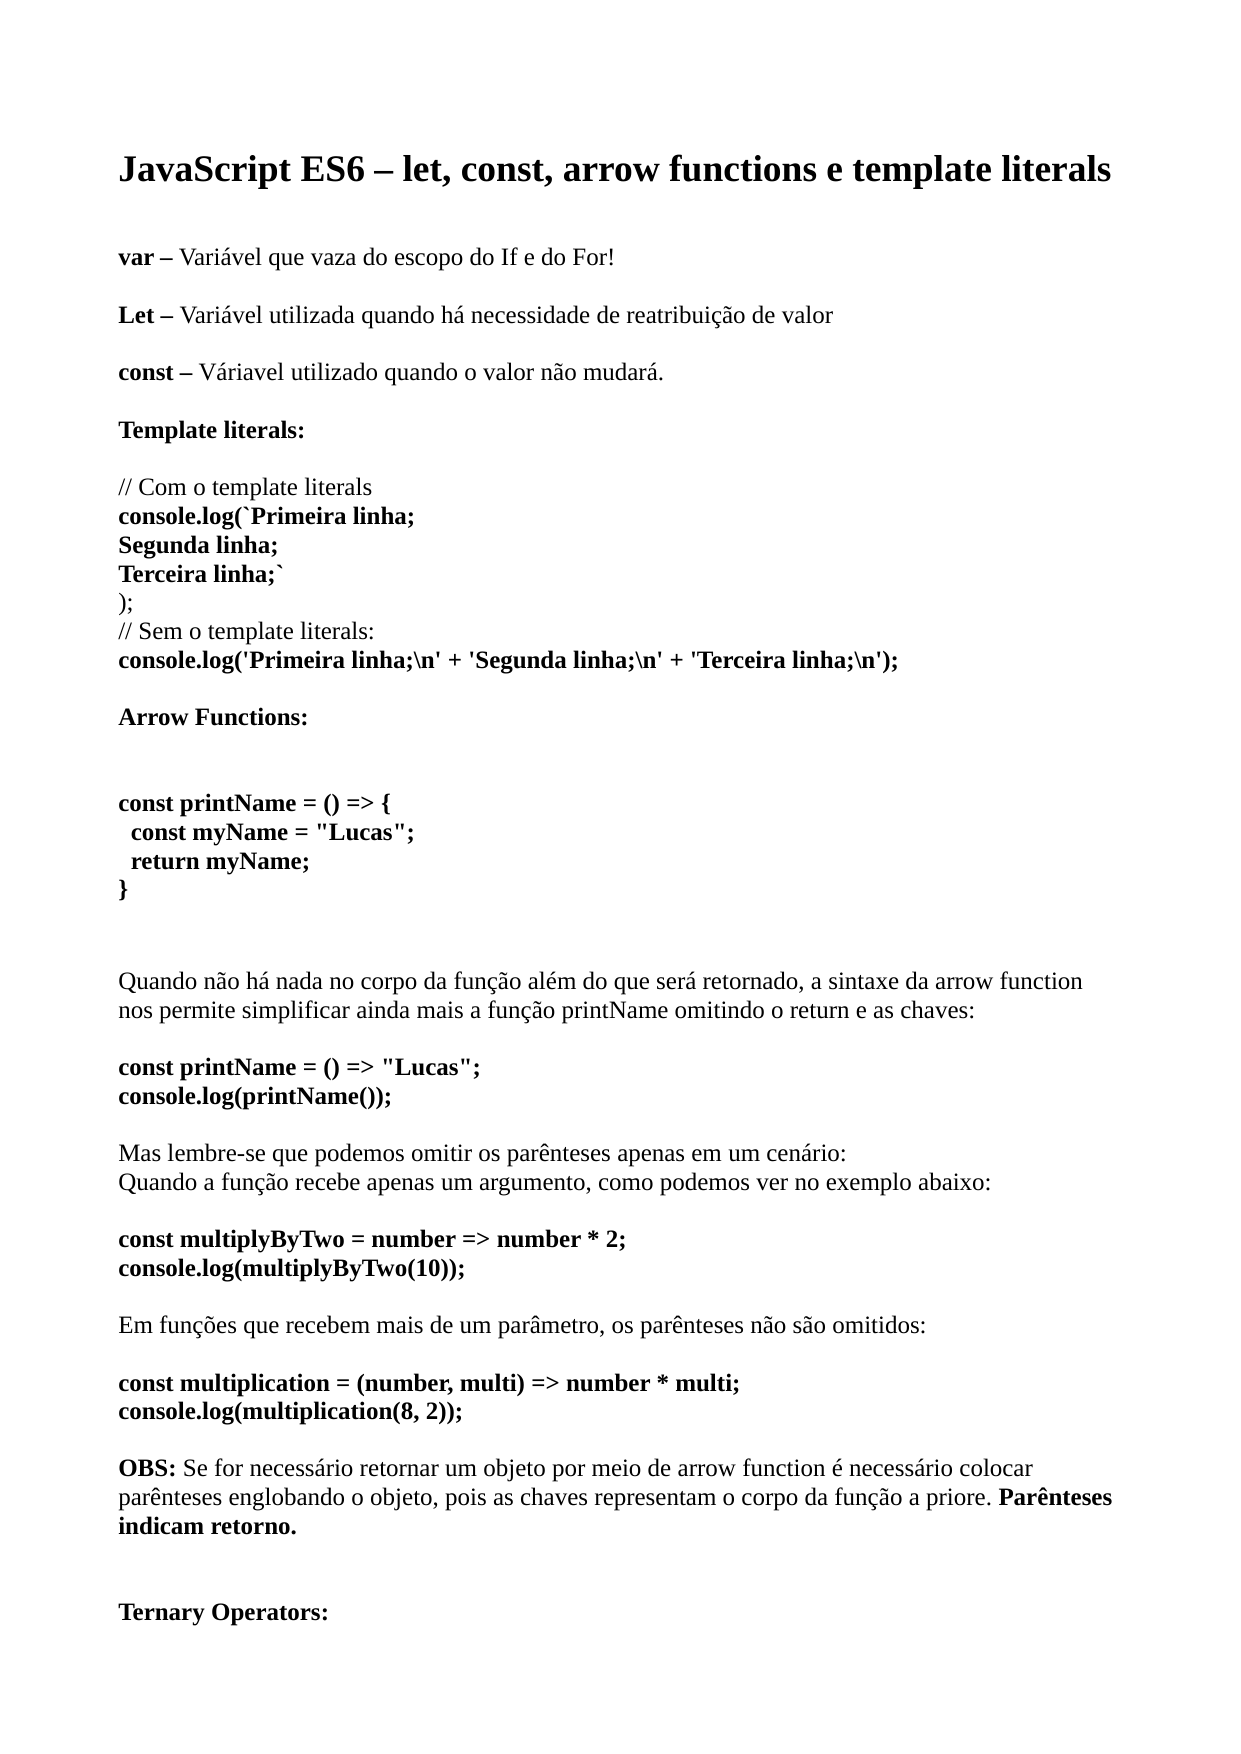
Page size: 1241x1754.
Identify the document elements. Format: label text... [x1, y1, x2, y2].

text Quando a função recebe apenas um argumento, como podemos ver no exemplo abaixo: [118, 1167, 1122, 1196]
text Let – Variável utilizada quando há necessidade de reatribuição de valor [118, 300, 1122, 329]
text // Com o template literals [118, 472, 1122, 501]
text Quando não há nada no corpo da função além do que será retornado, a sintaxe da arrow function nos permite simplificar ainda mais a função printName omitindo o return e as chaves: [118, 932, 1122, 1024]
text console.log('Primeira linha;\n' + 'Segunda linha;\n' + 'Terceira linha;\n'); [118, 645, 1122, 674]
text const printName = () => "Lucas"; [118, 1052, 1122, 1081]
text const printName = () => { [118, 788, 1122, 817]
text Ternary Operators: [118, 1597, 1122, 1626]
text Template literals: [118, 415, 1122, 444]
text // Sem o template literals: [118, 616, 1122, 645]
text Terceira linha;` [118, 559, 1122, 587]
text return myName; [118, 846, 1122, 874]
text const myName = "Lucas"; [118, 817, 1122, 846]
text console.log(printName()); [118, 1081, 1122, 1110]
text Em funções que recebem mais de um parâmetro, os parênteses não são omitidos: [118, 1310, 1122, 1339]
text console.log(multiplication(8, 2)); [118, 1396, 1122, 1425]
text console.log(`Primeira linha; [118, 501, 1122, 530]
text OBS: Se for necessário retornar um objeto por meio de arrow function é necessário colocar parênteses englobando o objeto, pois as chaves representam o corpo da função a priore. Parênteses indicam retorno. [118, 1453, 1122, 1540]
text var – Variável que vaza do escopo do If e do For! [118, 242, 1122, 271]
text const – Váriavel utilizado quando o valor não mudará. [118, 357, 1122, 386]
text console.log(multiplyByTwo(10)); [118, 1253, 1122, 1282]
text Arrow Functions: [118, 702, 1122, 731]
text Segunda linha; [118, 530, 1122, 559]
text ); [118, 587, 1122, 616]
text JavaScript ES6 – let, const, arrow functions e template literals [118, 147, 1122, 190]
text } [118, 874, 1122, 903]
text Mas lembre-se que podemos omitir os parênteses apenas em um cenário: [118, 1138, 1122, 1167]
text const multiplyByTwo = number => number * 2; [118, 1224, 1122, 1253]
text const multiplication = (number, multi) => number * multi; [118, 1368, 1122, 1396]
